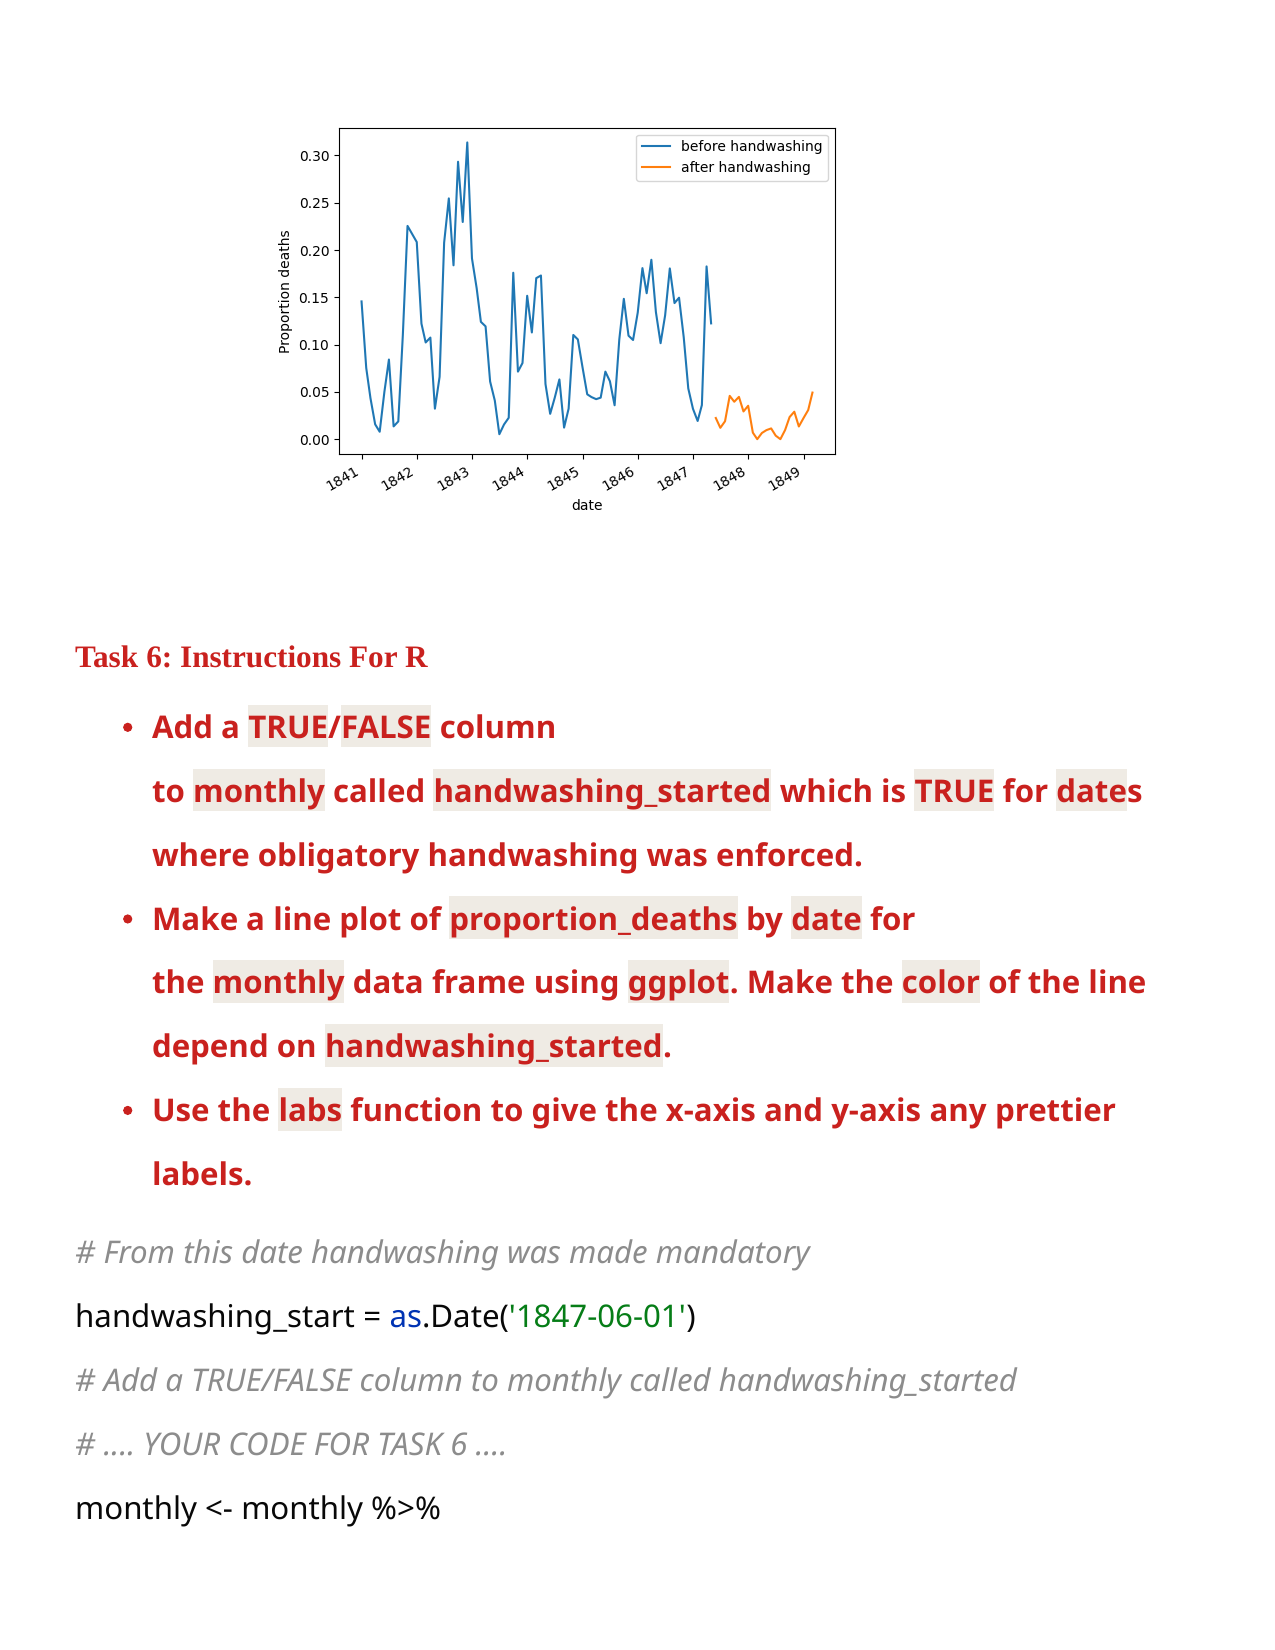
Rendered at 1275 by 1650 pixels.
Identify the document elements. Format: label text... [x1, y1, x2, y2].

subtitle Task 6: Instructions For R [75, 638, 1194, 674]
text # From this date handwashing was made mandatory handwashing_start = as.Date('1847-06-01') # Add a TRUE/FALSE column to monthly called handwashing_started # .... YOUR CODE FOR TASK 6 .... monthly <- monthly %>% [75, 1230, 1194, 1528]
list Make a line plot of proportion_deaths by date for the monthly data frame using ggplot. Make the color of the line depend on handwashing_started. [122, 896, 1194, 1067]
list Use the labs function to give the x-axis and y-axis any prettier labels. [122, 1088, 1194, 1194]
list Add a TRUE/FALSE column to monthly called handwashing_started which is TRUE for dates where obligatory handwashing was enforced. [122, 705, 1194, 875]
picture [259, 70, 899, 550]
